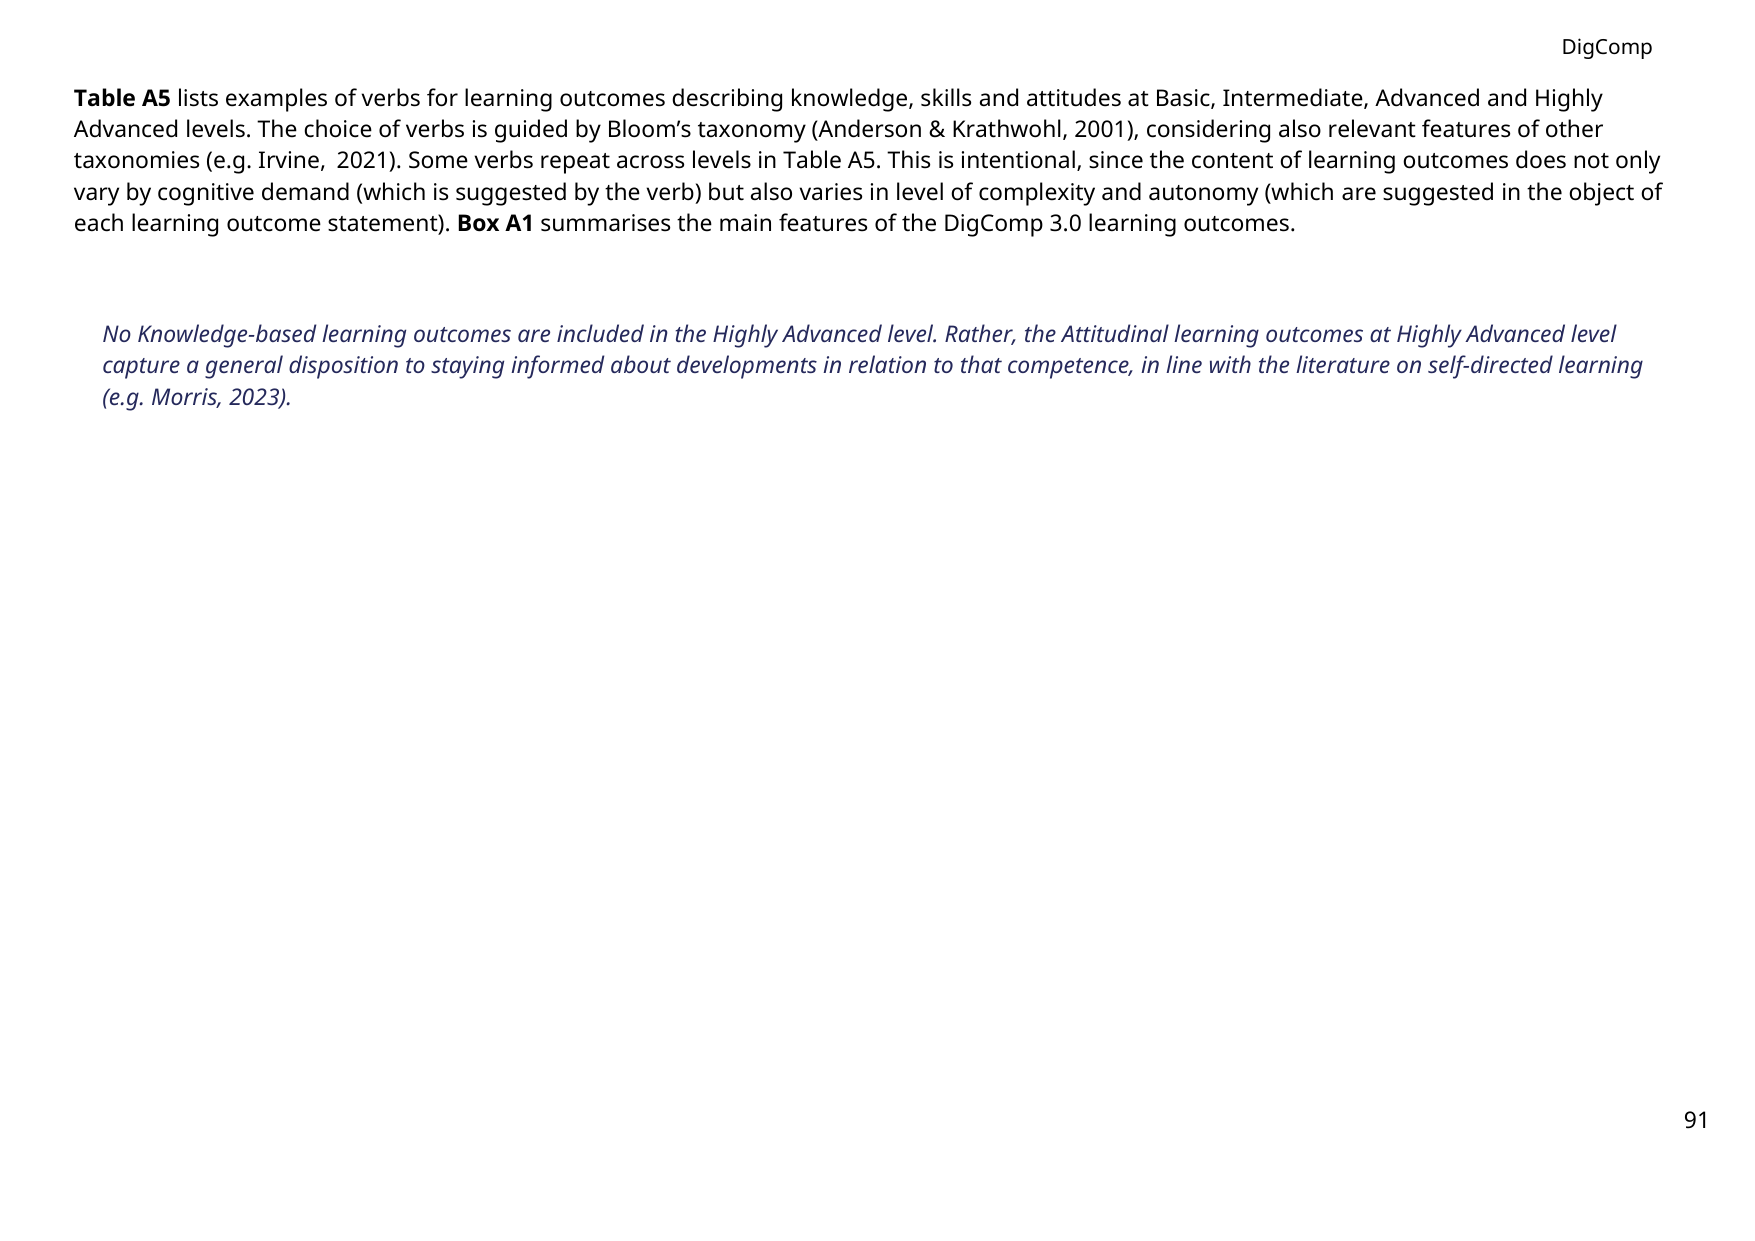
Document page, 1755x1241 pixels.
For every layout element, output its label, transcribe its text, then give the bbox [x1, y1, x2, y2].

text Table A5 lists examples of verbs for learning outcomes describing knowledge, skills and attitudes at Basic, Intermediate, Advanced and Highly Advanced levels. The choice of verbs is guided by Bloom’s taxonomy (Anderson & Krathwohl, 2001), considering also relevant features of other taxonomies (e.g. Irvine, 2021). Some verbs repeat across levels in Table A5. This is intentional, since the content of learning outcomes does not only vary by cognitive demand (which is suggested by the verb) but also varies in level of complexity and autonomy (which are suggested in the object of each learning outcome statement). Box A1 summarises the main features of the DigComp 3.0 learning outcomes. [74, 82, 1710, 238]
text No Knowledge-based learning outcomes are included in the Highly Advanced level. Rather, the Attitudinal learning outcomes at Highly Advanced level capture a general disposition to staying informed about developments in relation to that competence, in line with the literature on self-directed learning (e.g. Morris, 2023). [102, 318, 1666, 412]
